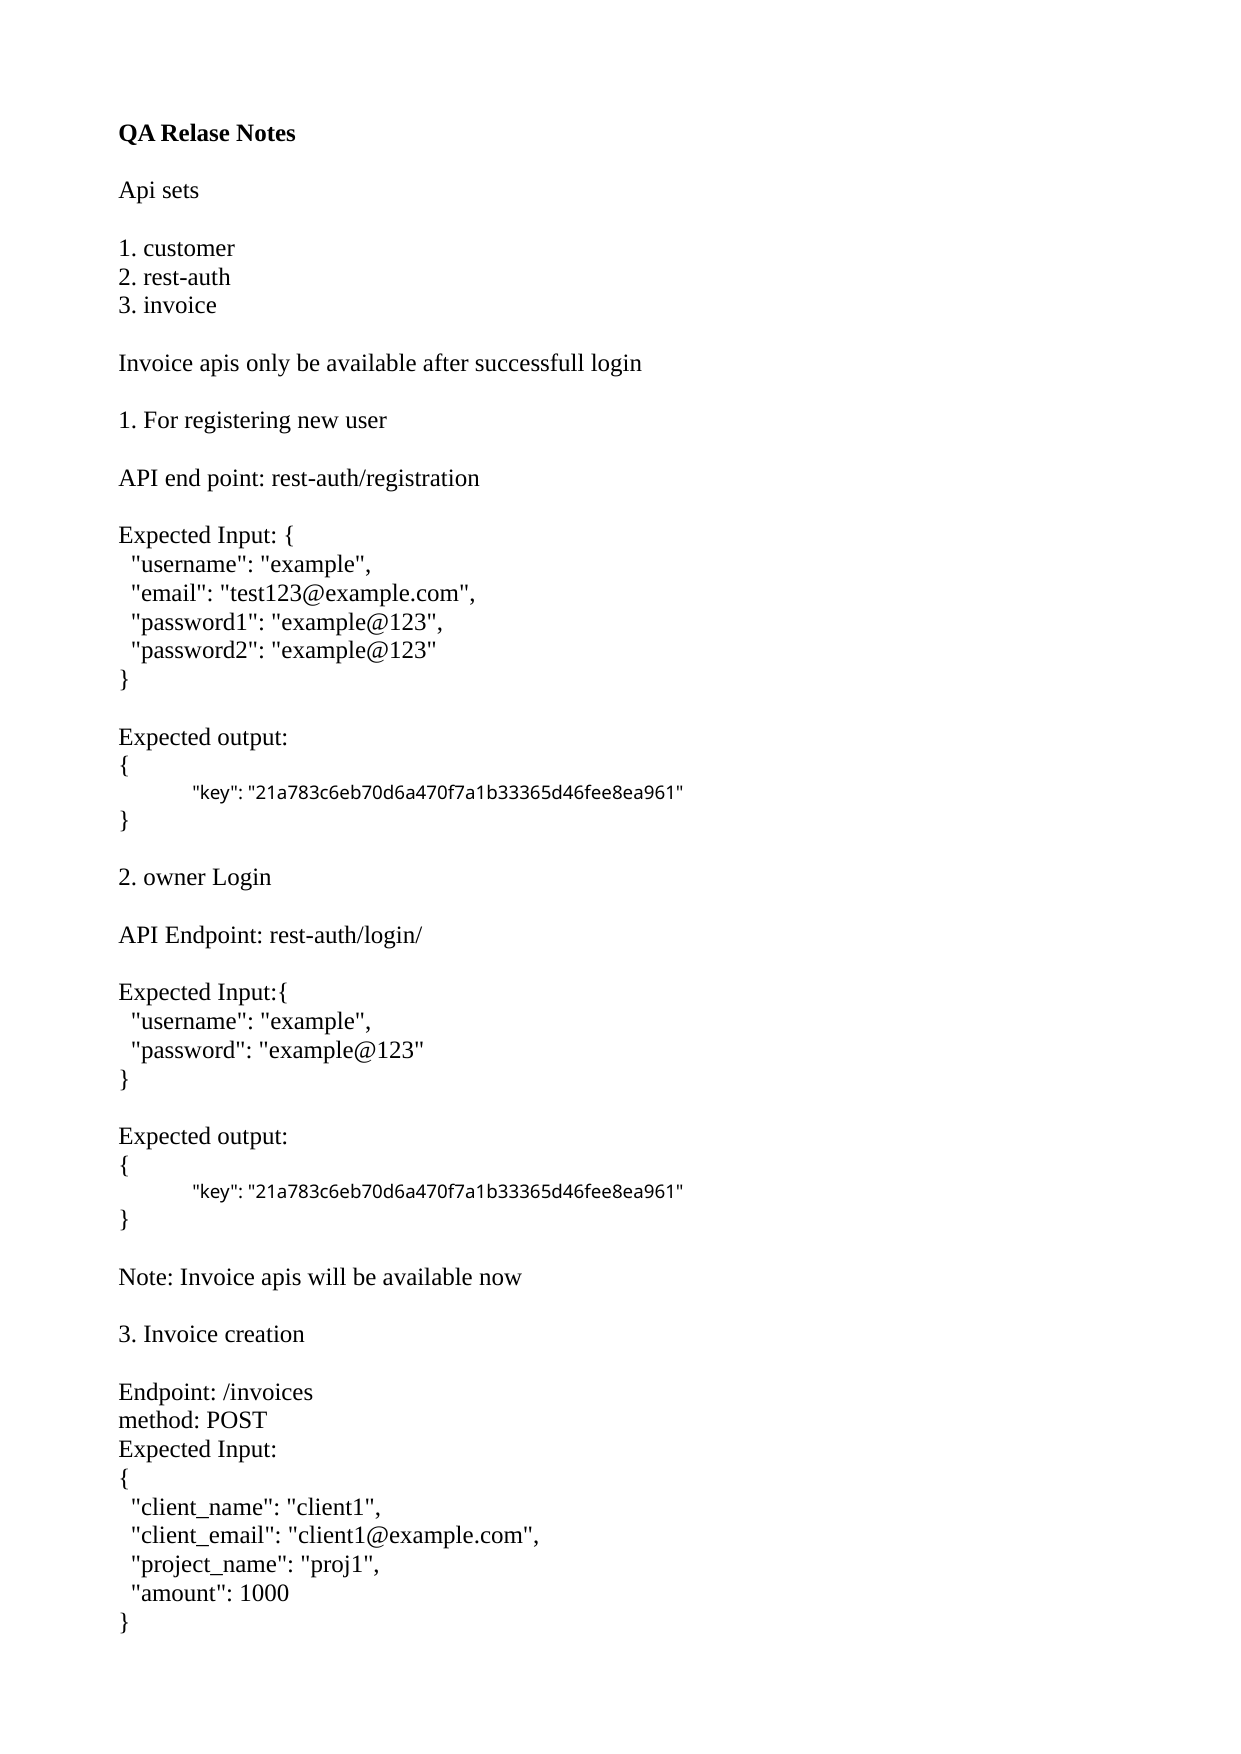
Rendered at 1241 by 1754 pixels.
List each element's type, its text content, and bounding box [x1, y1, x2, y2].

text 1. customer [118, 233, 1122, 262]
text 2. owner Login [118, 862, 1122, 891]
text "username": "example", [118, 549, 1122, 578]
text } [118, 1607, 1122, 1635]
text 3. Invoice creation [118, 1319, 1122, 1348]
text Expected Input: { [118, 521, 1122, 549]
text "client_email": "client1@example.com", [118, 1520, 1122, 1549]
text Expected Input:{ [118, 977, 1122, 1006]
text 1. For registering new user [118, 406, 1122, 434]
text Note: Invoice apis will be available now [118, 1262, 1122, 1290]
text Invoice apis only be available after successfull login [118, 348, 1122, 377]
text { [118, 751, 1122, 779]
text } [118, 805, 1122, 834]
text Endpoint: /invoices [118, 1377, 1122, 1405]
text { [118, 1150, 1122, 1179]
text } [118, 1064, 1122, 1092]
text method: POST [118, 1405, 1122, 1434]
text "email": "test123@example.com", [118, 578, 1122, 607]
text "password": "example@123" [118, 1035, 1122, 1064]
text Api sets [118, 176, 1122, 204]
text "username": "example", [118, 1006, 1122, 1035]
text { [118, 1463, 1122, 1492]
text "key": "21a783c6eb70d6a470f7a1b33365d46fee8ea961" [118, 1179, 1122, 1204]
text "project_name": "proj1", [118, 1549, 1122, 1578]
text "amount": 1000 [118, 1578, 1122, 1607]
text 2. rest-auth [118, 262, 1122, 291]
text Expected output: [118, 1121, 1122, 1150]
text } [118, 664, 1122, 693]
text "key": "21a783c6eb70d6a470f7a1b33365d46fee8ea961" [118, 779, 1122, 805]
text } [118, 1204, 1122, 1233]
text 3. invoice [118, 291, 1122, 319]
text API Endpoint: rest-auth/login/ [118, 920, 1122, 949]
text "client_name": "client1", [118, 1492, 1122, 1520]
text API end point: rest-auth/registration [118, 463, 1122, 492]
text QA Relase Notes [118, 118, 1122, 147]
text Expected output: [118, 722, 1122, 751]
text "password1": "example@123", [118, 607, 1122, 636]
text Expected Input: [118, 1434, 1122, 1463]
text "password2": "example@123" [118, 636, 1122, 664]
